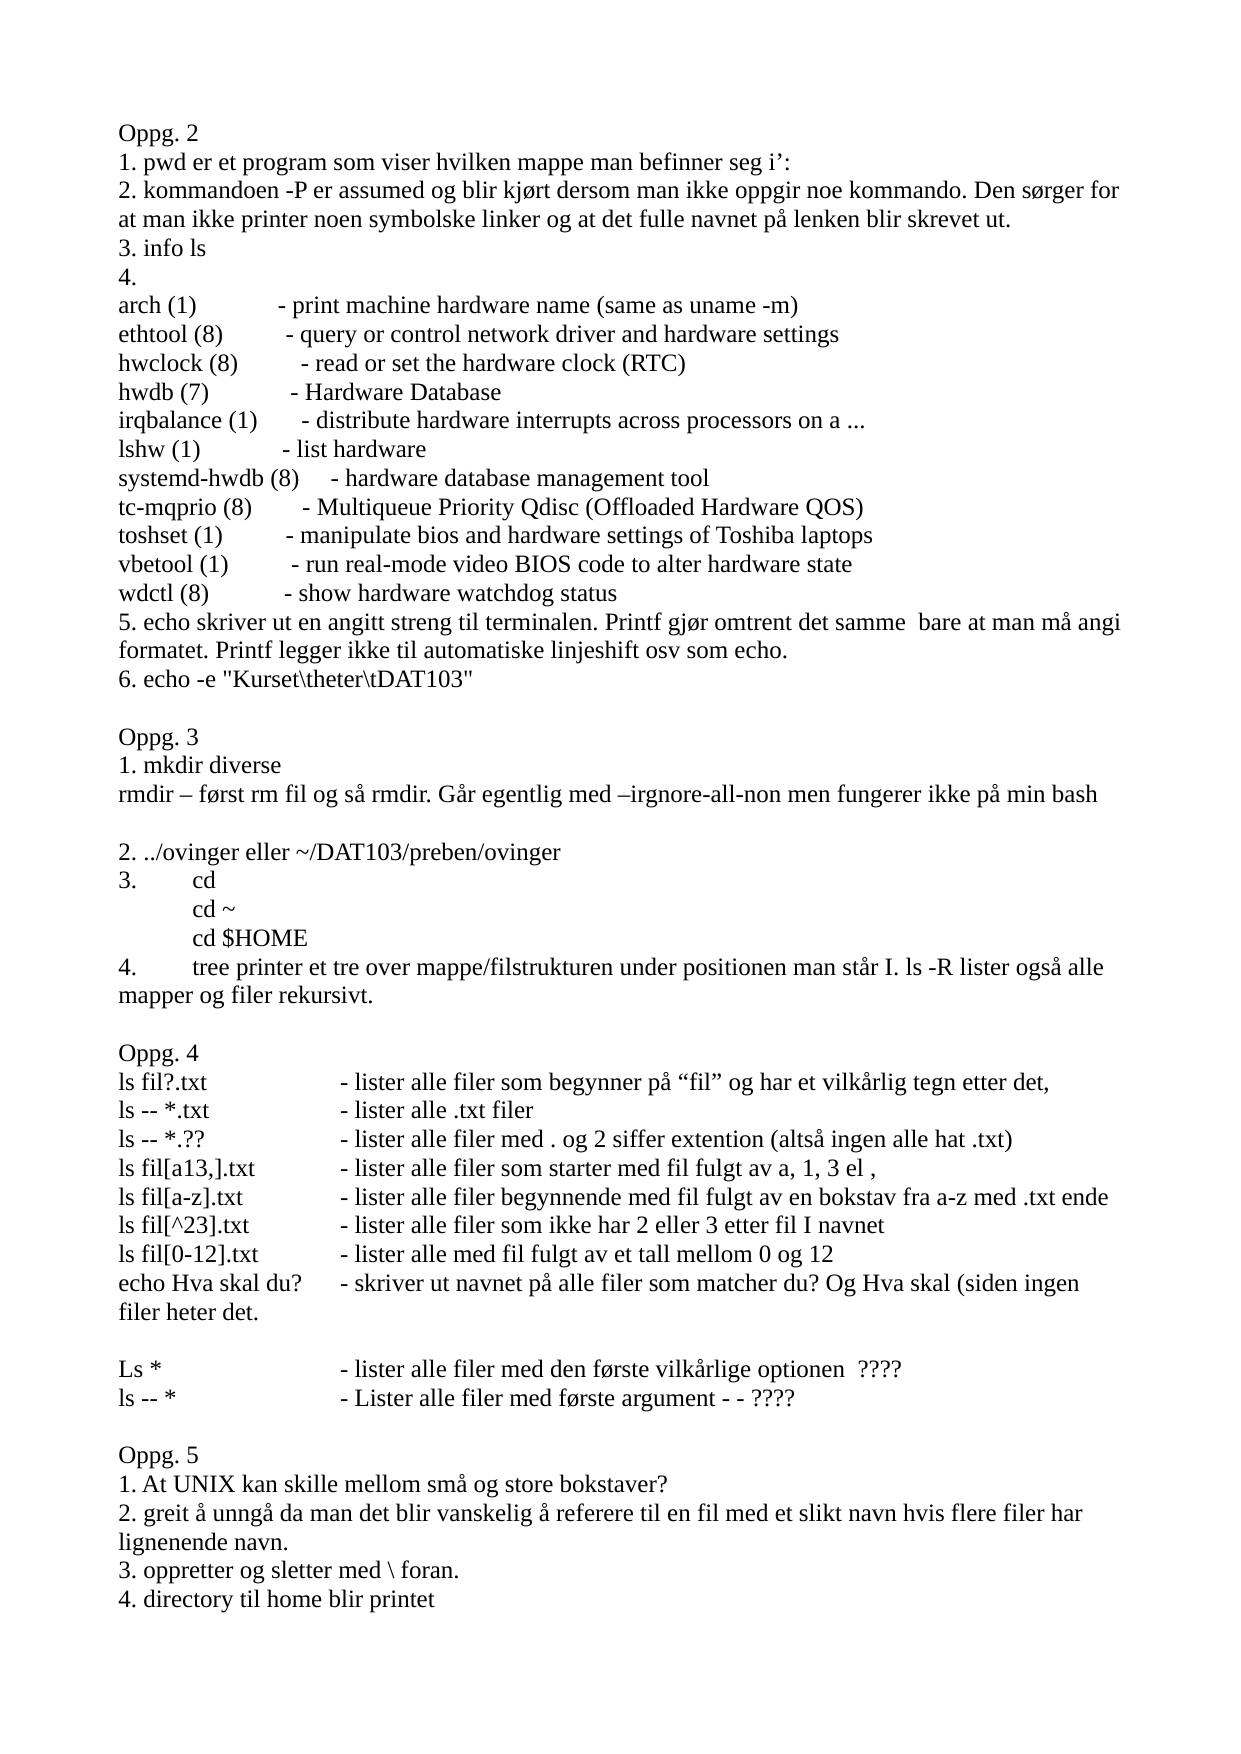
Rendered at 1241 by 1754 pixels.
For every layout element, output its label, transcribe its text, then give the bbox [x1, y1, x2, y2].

text 1. pwd er et program som viser hvilken mappe man befinner seg i’: [118, 147, 1122, 176]
text 2. kommandoen -P er assumed og blir kjørt dersom man ikke oppgir noe kommando. Den sørger for at man ikke printer noen symbolske linker og at det fulle navnet på lenken blir skrevet ut. [118, 176, 1122, 233]
text hwdb (7) - Hardware Database [118, 377, 1122, 406]
text 1. mkdir diverse [118, 751, 1122, 779]
text ls fil[a13,].txt - lister alle filer som starter med fil fulgt av a, 1, 3 el , [118, 1153, 1122, 1182]
text ls fil?.txt - lister alle filer som begynner på “fil” og har et vilkårlig tegn etter det, [118, 1067, 1122, 1096]
text 3. info ls [118, 233, 1122, 262]
text 1. At UNIX kan skille mellom små og store bokstaver? [118, 1469, 1122, 1498]
text 5. echo skriver ut en angitt streng til terminalen. Printf gjør omtrent det samme bare at man må angi formatet. Printf legger ikke til automatiske linjeshift osv som echo. [118, 607, 1122, 664]
text lshw (1) - list hardware [118, 434, 1122, 463]
text 2. ../ovinger eller ~/DAT103/preben/ovinger [118, 837, 1122, 866]
text Ls * - lister alle filer med den første vilkårlige optionen ???? [118, 1354, 1122, 1383]
text systemd-hwdb (8) - hardware database management tool [118, 463, 1122, 492]
text irqbalance (1) - distribute hardware interrupts across processors on a ... [118, 406, 1122, 434]
text ethtool (8) - query or control network driver and hardware settings [118, 319, 1122, 348]
text Oppg. 2 [118, 118, 1122, 147]
text cd $HOME [118, 923, 1122, 952]
text Oppg. 3 [118, 722, 1122, 751]
text ls -- *.?? - lister alle filer med . og 2 siffer extention (altså ingen alle hat .txt) [118, 1124, 1122, 1153]
text wdctl (8) - show hardware watchdog status [118, 578, 1122, 607]
text 2. greit å unngå da man det blir vanskelig å referere til en fil med et slikt navn hvis flere filer har lignenende navn. [118, 1498, 1122, 1556]
text Oppg. 4 [118, 1038, 1122, 1067]
text 3. oppretter og sletter med \ foran. [118, 1556, 1122, 1584]
text vbetool (1) - run real-mode video BIOS code to alter hardware state [118, 549, 1122, 578]
text Oppg. 5 [118, 1441, 1122, 1469]
text rmdir – først rm fil og så rmdir. Går egentlig med –irgnore-all-non men fungerer ikke på min bash [118, 779, 1122, 808]
text arch (1) - print machine hardware name (same as uname -m) [118, 291, 1122, 319]
text ls -- * - Lister alle filer med første argument - - ???? [118, 1383, 1122, 1412]
text ls fil[a-z].txt - lister alle filer begynnende med fil fulgt av en bokstav fra a-z med .txt ende [118, 1182, 1122, 1211]
text 3. cd [118, 866, 1122, 894]
text hwclock (8) - read or set the hardware clock (RTC) [118, 348, 1122, 377]
text 4. tree printer et tre over mappe/filstrukturen under positionen man står I. ls -R lister også alle mapper og filer rekursivt. [118, 952, 1122, 1009]
text toshset (1) - manipulate bios and hardware settings of Toshiba laptops [118, 521, 1122, 549]
text ls fil[^23].txt - lister alle filer som ikke har 2 eller 3 etter fil I navnet [118, 1211, 1122, 1239]
text 4. directory til home blir printet [118, 1584, 1122, 1613]
text ls -- *.txt - lister alle .txt filer [118, 1096, 1122, 1124]
text 4. [118, 262, 1122, 291]
text 6. echo -e "Kurset\theter\tDAT103" [118, 664, 1122, 693]
text tc-mqprio (8) - Multiqueue Priority Qdisc (Offloaded Hardware QOS) [118, 492, 1122, 521]
text cd ~ [118, 894, 1122, 923]
text echo Hva skal du? - skriver ut navnet på alle filer som matcher du? Og Hva skal (siden ingen filer heter det. [118, 1268, 1122, 1326]
text ls fil[0-12].txt - lister alle med fil fulgt av et tall mellom 0 og 12 [118, 1239, 1122, 1268]
